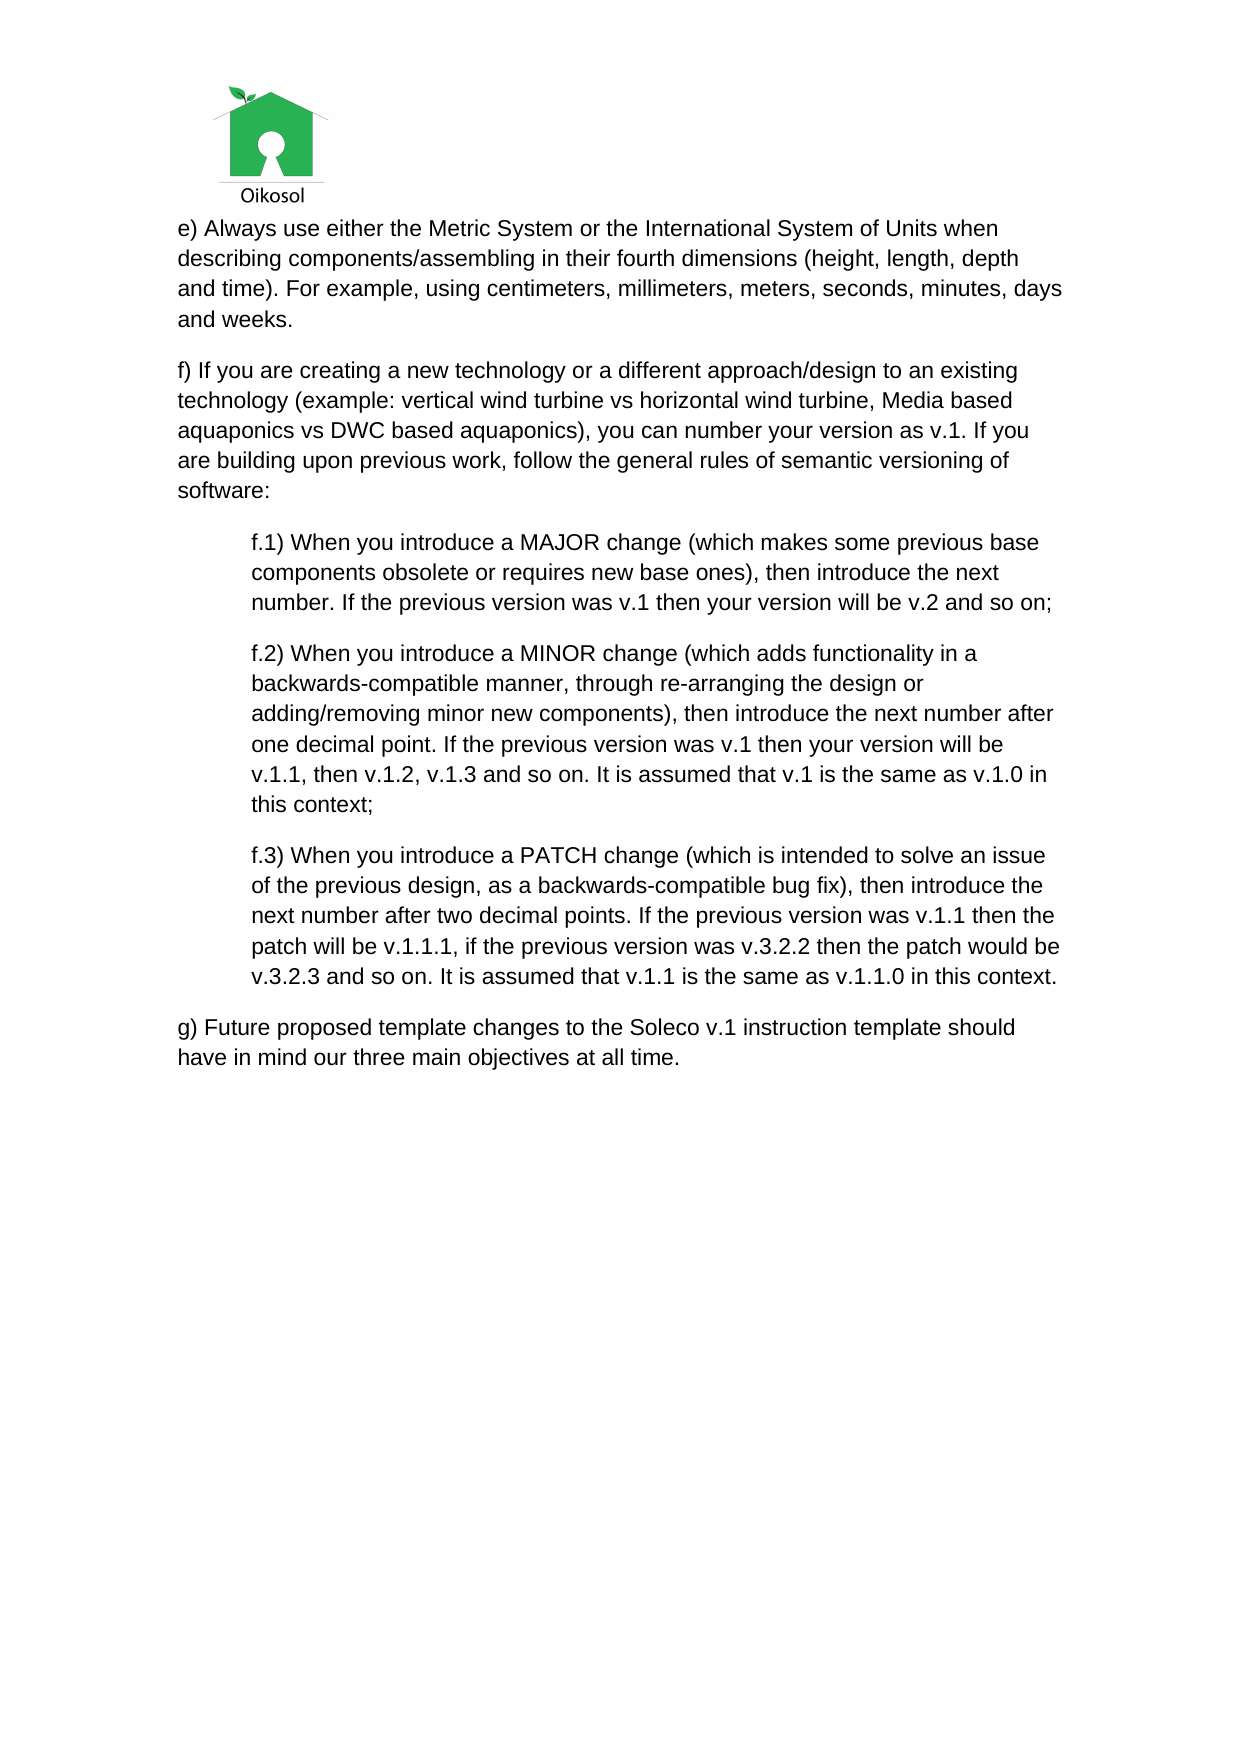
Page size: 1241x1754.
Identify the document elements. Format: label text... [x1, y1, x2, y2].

text f.1) When you introduce a MAJOR change (which makes some previous base components obsolete or requires new base ones), then introduce the next number. If the previous version was v.1 then your version will be v.2 and so on; [251, 528, 1063, 615]
text f.2) When you introduce a MINOR change (which adds functionality in a backwards-compatible manner, through re-arranging the design or adding/removing minor new components), then introduce the next number after one decimal point. If the previous version was v.1 then your version will be v.1.1, then v.1.2, v.1.3 and so on. It is assumed that v.1 is the same as v.1.0 in this context; [251, 640, 1063, 817]
text f) If you are creating a new technology or a different approach/design to an existing technology (example: vertical wind turbine vs horizontal wind turbine, Media based aquaponics vs DWC based aquaponics), you can number your version as v.1. If you are building upon previous work, follow the general rules of semantic versioning of software: [177, 357, 1063, 504]
text e) Always use either the Metric System or the International System of Units when describing components/assembling in their fourth dimensions (height, length, depth and time). For example, using centimeters, millimeters, meters, seconds, minutes, days and weeks. [177, 215, 1063, 332]
text g) Future proposed template changes to the Soleco v.1 instruction template should have in mind our three main objectives at all time. [177, 1014, 1063, 1070]
text f.3) When you introduce a PATCH change (which is intended to solve an issue of the previous design, as a backwards-compatible bug fix), then introduce the next number after two decimal points. If the previous version was v.1.1 then the patch will be v.1.1.1, if the previous version was v.3.2.2 then the patch would be v.3.2.3 and so on. It is assumed that v.1.1 is the same as v.1.1.0 in this context. [251, 842, 1063, 989]
